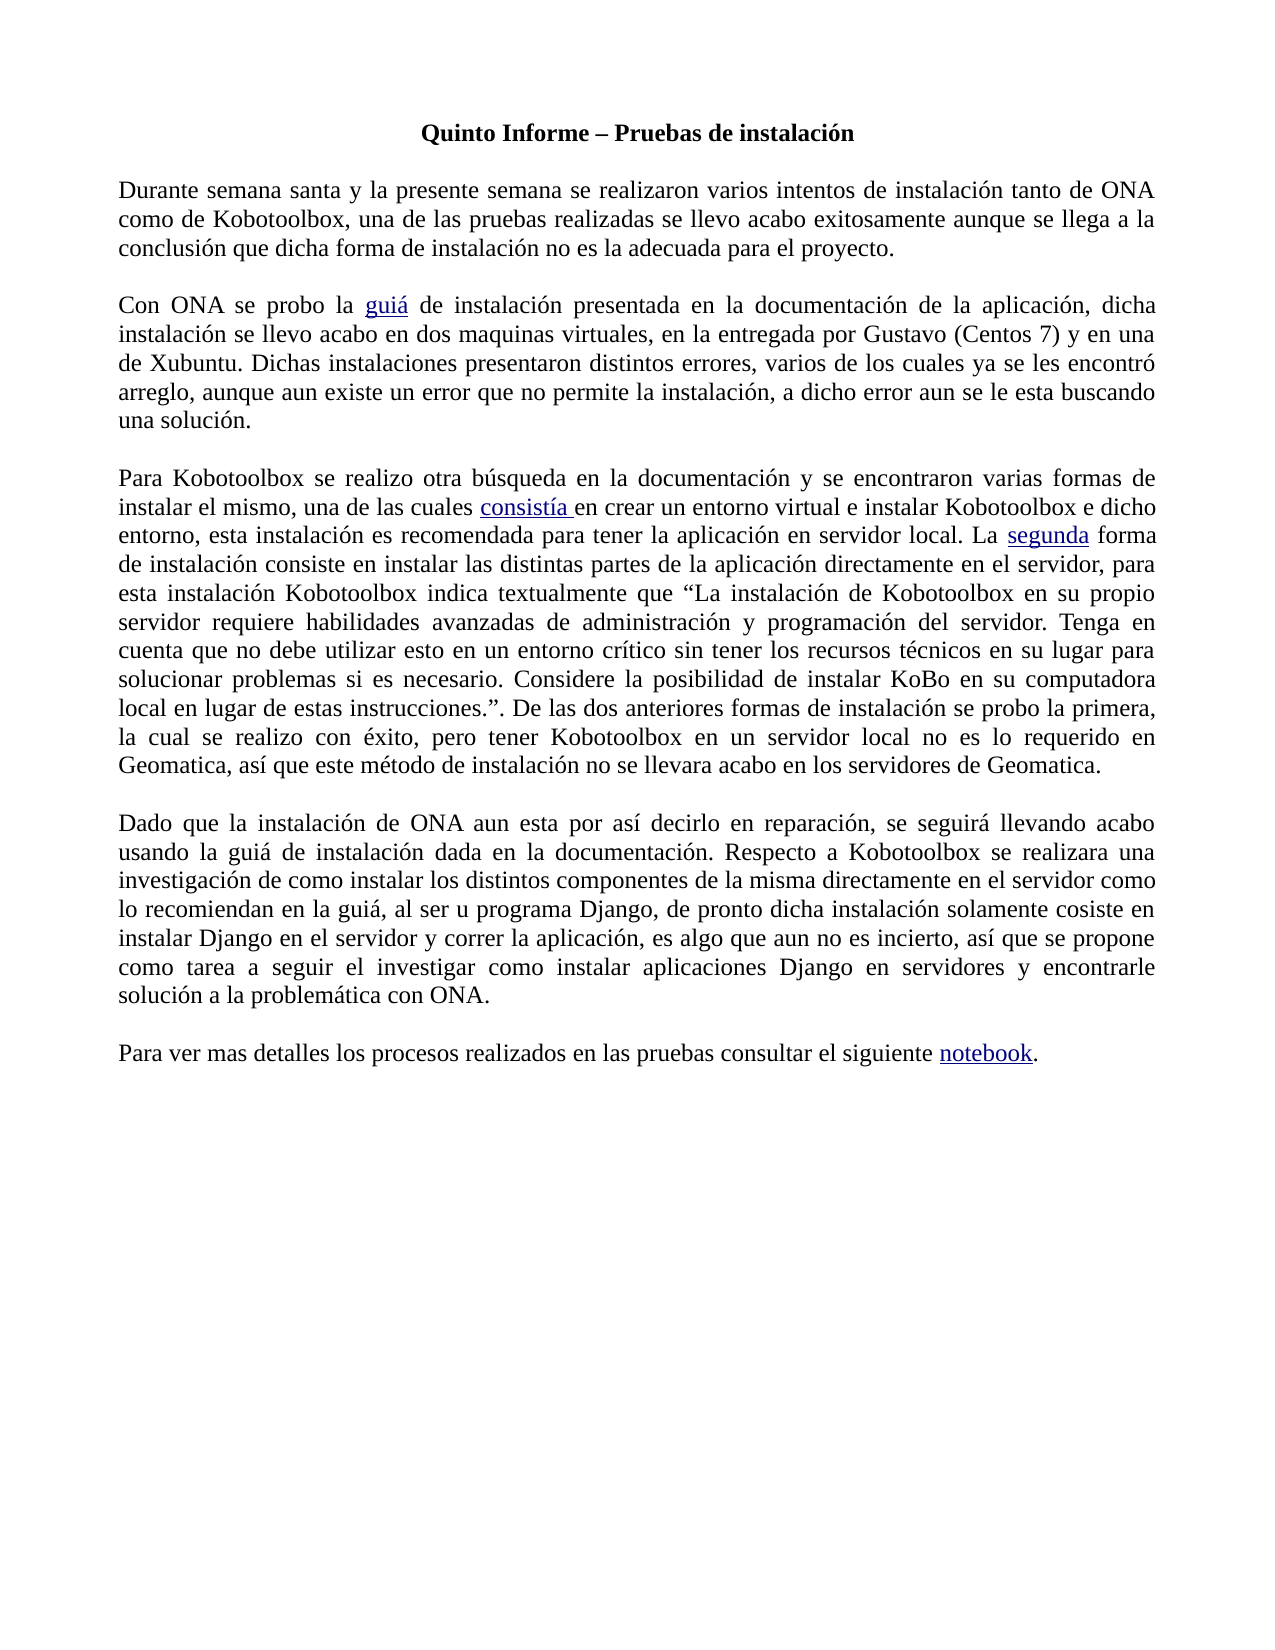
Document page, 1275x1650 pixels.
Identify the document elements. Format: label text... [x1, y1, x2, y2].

text Con ONA se probo la guiá de instalación presentada en la documentación de la aplicación, dicha instalación se llevo acabo en dos maquinas virtuales, en la entregada por Gustavo (Centos 7) y en una de Xubuntu. Dichas instalaciones presentaron distintos errores, varios de los cuales ya se les encontró arreglo, aunque aun existe un error que no permite la instalación, a dicho error aun se le esta buscando una solución. [118, 291, 1157, 434]
text Dado que la instalación de ONA aun esta por así decirlo en reparación, se seguirá llevando acabo usando la guiá de instalación dada en la documentación. Respecto a Kobotoolbox se realizara una investigación de como instalar los distintos componentes de la misma directamente en el servidor como lo recomiendan en la guiá, al ser u programa Django, de pronto dicha instalación solamente cosiste en instalar Django en el servidor y correr la aplicación, es algo que aun no es incierto, así que se propone como tarea a seguir el investigar como instalar aplicaciones Django en servidores y encontrarle solución a la problemática con ONA. [118, 808, 1157, 1009]
text Durante semana santa y la presente semana se realizaron varios intentos de instalación tanto de ONA como de Kobotoolbox, una de las pruebas realizadas se llevo acabo exitosamente aunque se llega a la conclusión que dicha forma de instalación no es la adecuada para el proyecto. [118, 176, 1157, 262]
text Quinto Informe – Pruebas de instalación [118, 118, 1157, 147]
text Para Kobotoolbox se realizo otra búsqueda en la documentación y se encontraron varias formas de instalar el mismo, una de las cuales consistía en crear un entorno virtual e instalar Kobotoolbox e dicho entorno, esta instalación es recomendada para tener la aplicación en servidor local. La segunda forma de instalación consiste en instalar las distintas partes de la aplicación directamente en el servidor, para esta instalación Kobotoolbox indica textualmente que “La instalación de Kobotoolbox en su propio servidor requiere habilidades avanzadas de administración y programación del servidor. Tenga en cuenta que no debe utilizar esto en un entorno crítico sin tener los recursos técnicos en su lugar para solucionar problemas si es necesario. Considere la posibilidad de instalar KoBo en su computadora local en lugar de estas instrucciones.”. De las dos anteriores formas de instalación se probo la primera, la cual se realizo con éxito, pero tener Kobotoolbox en un servidor local no es lo requerido en Geomatica, así que este método de instalación no se llevara acabo en los servidores de Geomatica. [118, 463, 1157, 779]
text Para ver mas detalles los procesos realizados en las pruebas consultar el siguiente notebook. [118, 1038, 1157, 1067]
